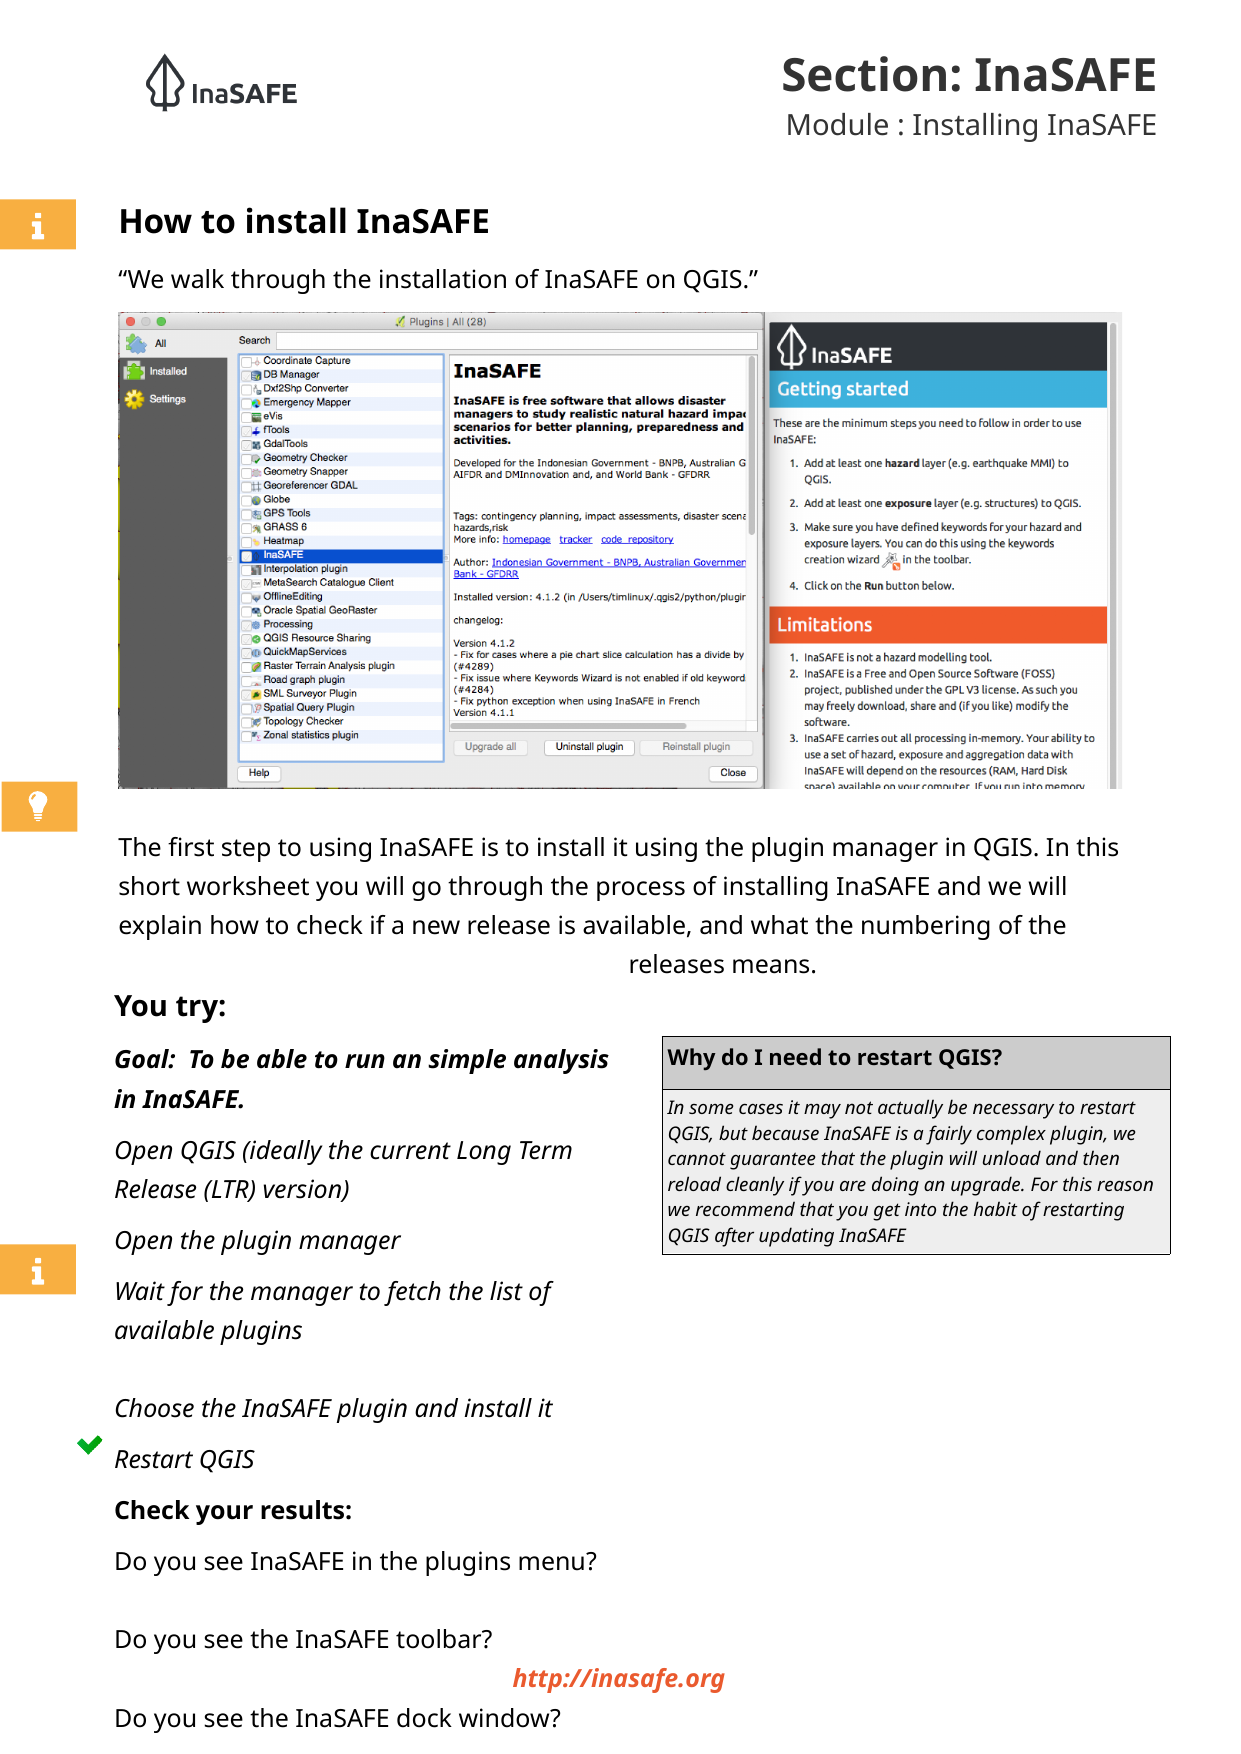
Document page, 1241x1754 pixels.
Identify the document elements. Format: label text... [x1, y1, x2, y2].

text The first step to using InaSAFE is to install it using the plugin manager in QGIS. In this short worksheet you will go through the process of installing InaSAFE and we will explain how to check if a new release is available, and what the numbering of the releases means. [118, 829, 1122, 981]
picture [126, 35, 322, 131]
text “We walk through the installation of InaSAFE on QGIS.” [118, 262, 1122, 296]
subtitle How to install InaSAFE [118, 198, 1122, 243]
picture [118, 312, 1123, 789]
table_header Why do I need to restart QGIS? [663, 1037, 1170, 1089]
table_cell In some cases it may not actually be necessary to restart QGIS, but because InaSAFE is a fairly complex plugin, we cannot guarantee that the plugin will unload and then reload cleanly if you are doing an upgrade. For this reason we recommend that you get into the habit of restarting QGIS after updating InaSAFE [663, 1090, 1170, 1253]
